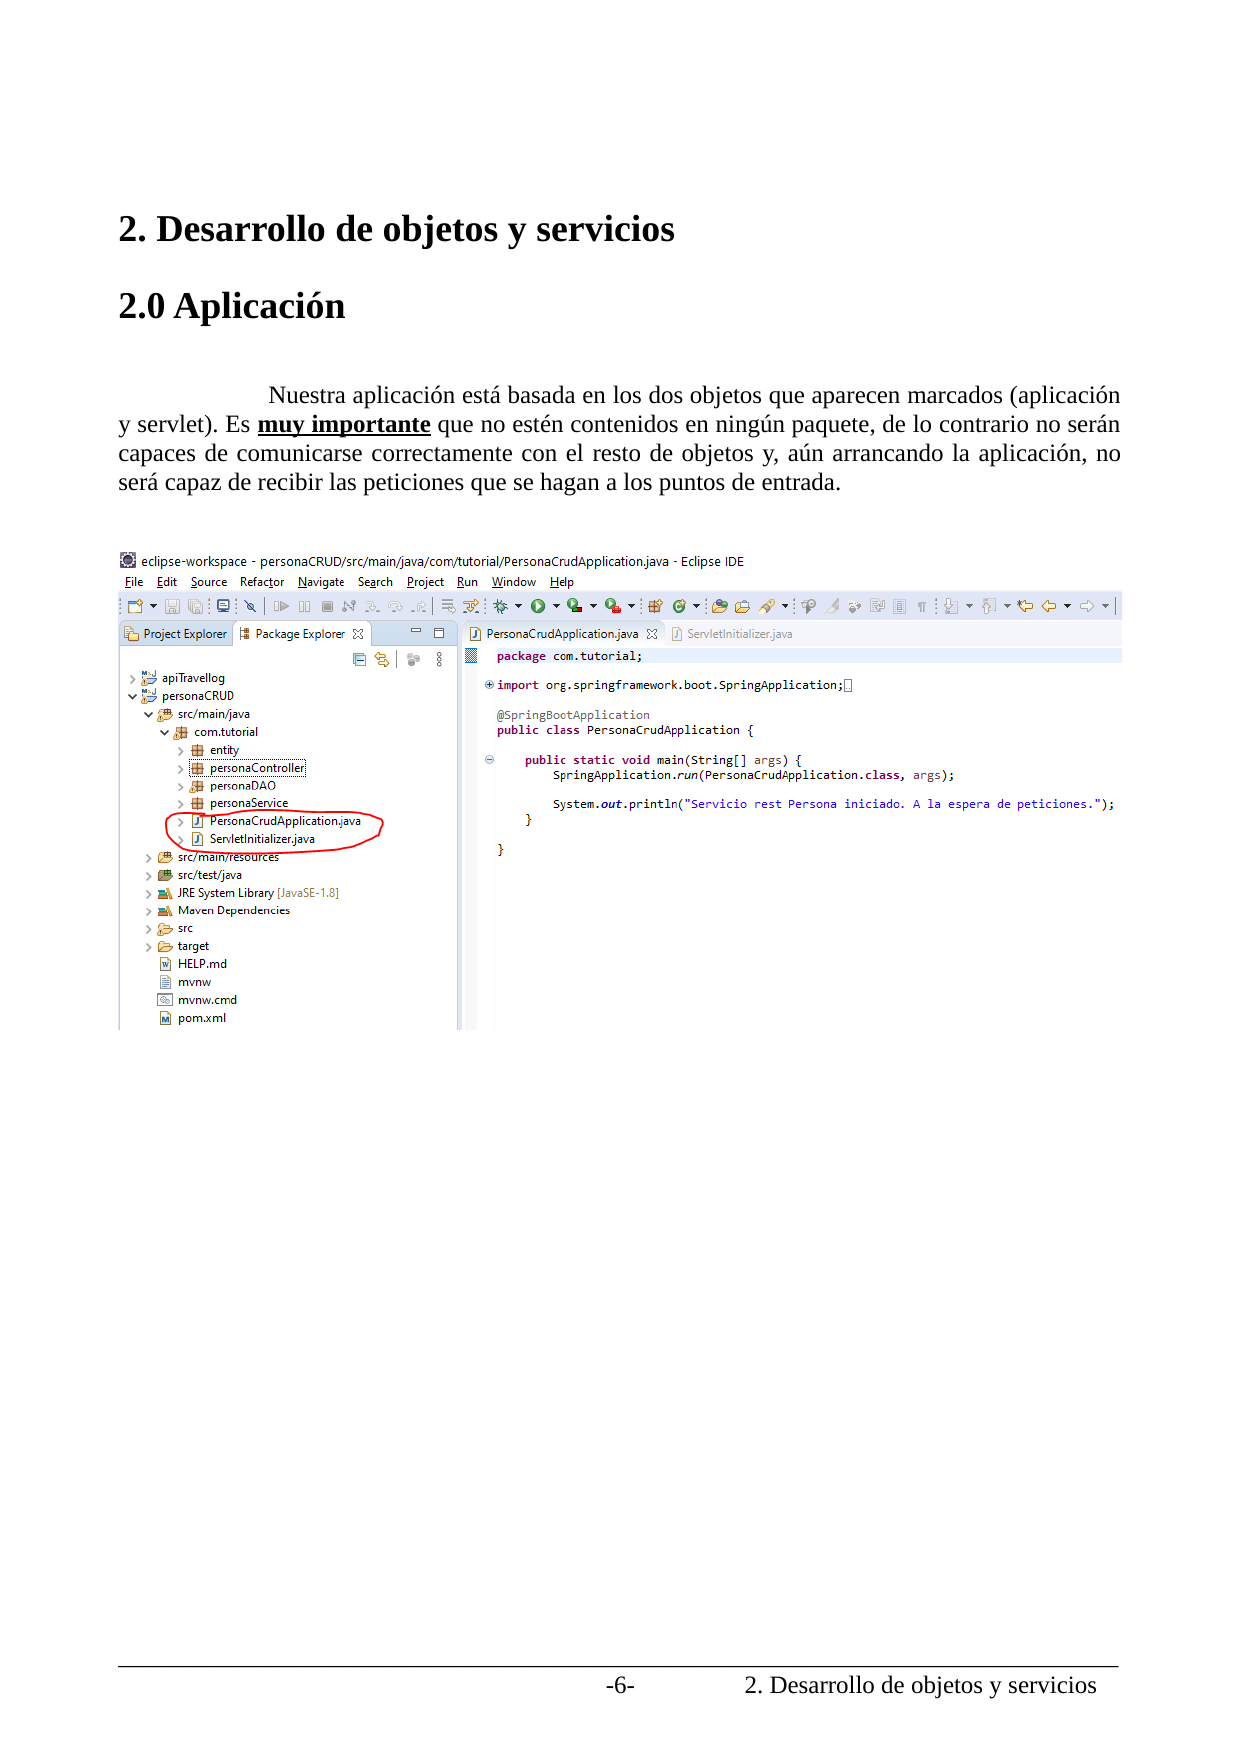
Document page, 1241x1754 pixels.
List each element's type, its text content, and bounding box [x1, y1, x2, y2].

subtitle 2.0 Aplicación [118, 283, 1122, 327]
subtitle 2. Desarrollo de objetos y servicios [118, 206, 1122, 250]
text Nuestra aplicación está basada en los dos objetos que aparecen marcados (aplicación y servlet). Es muy importante que no estén contenidos en ningún paquete, de lo contrario no serán capaces de comunicarse correctamente con el resto de objetos y, aún arrancando la aplicación, no será capaz de recibir las peticiones que se hagan a los puntos de entrada. [118, 381, 1122, 496]
picture [118, 549, 1123, 1030]
